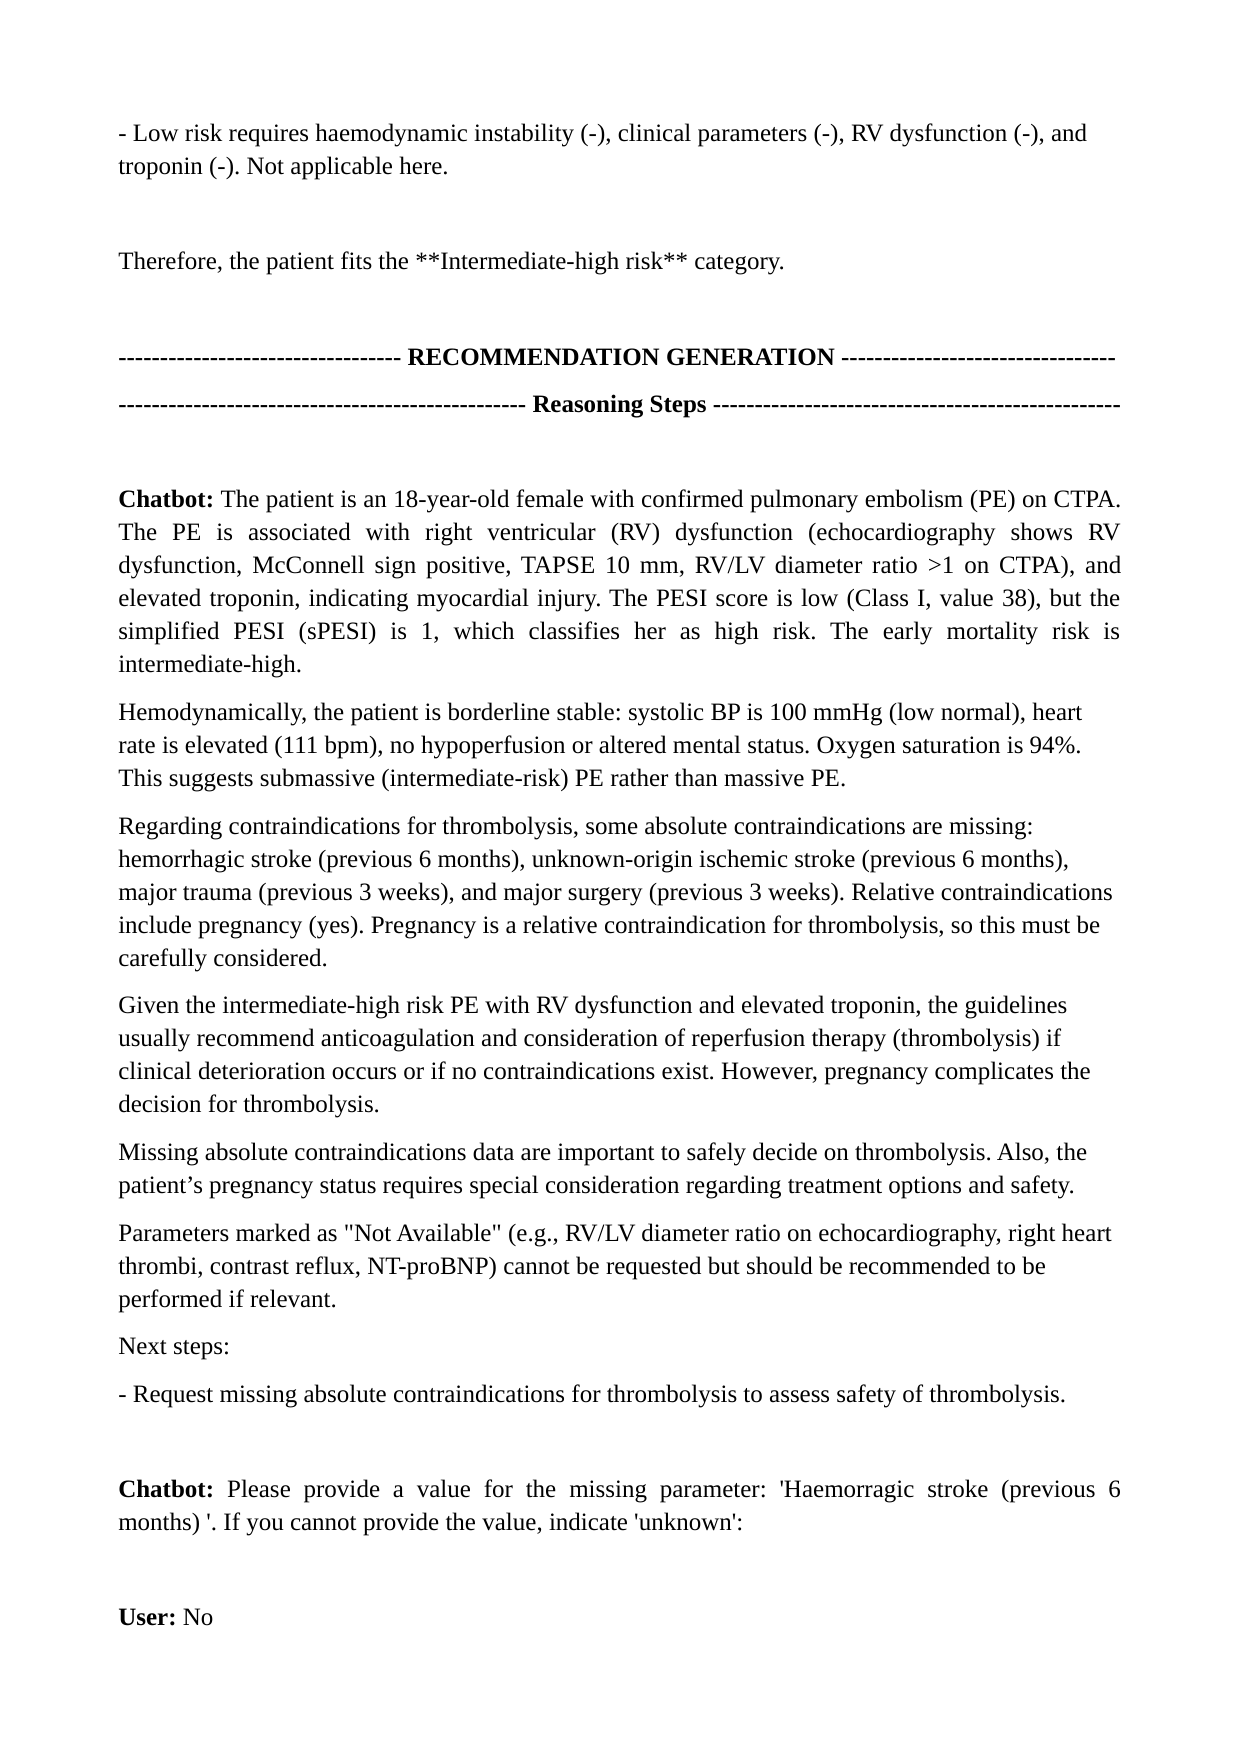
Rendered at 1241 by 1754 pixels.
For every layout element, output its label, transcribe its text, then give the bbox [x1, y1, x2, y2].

text - Request missing absolute contraindications for thrombolysis to assess safety of thrombolysis. [118, 1379, 1122, 1408]
text ------------------------------------------------- Reasoning Steps ------------------------------------------------- [118, 389, 1122, 418]
text ---------------------------------- RECOMMENDATION GENERATION --------------------------------- [118, 342, 1122, 370]
text Parameters marked as "Not Available" (e.g., RV/LV diameter ratio on echocardiography, right heart thrombi, contrast reflux, NT-proBNP) cannot be requested but should be recommended to be performed if relevant. [118, 1218, 1122, 1312]
text Therefore, the patient fits the **Intermediate-high risk** category. [118, 246, 1122, 275]
text Chatbot: Please provide a value for the missing parameter: 'Haemorragic stroke (previous 6 months) '. If you cannot provide the value, indicate 'unknown': [118, 1474, 1122, 1536]
text User: No [118, 1602, 1122, 1631]
text - Low risk requires haemodynamic instability (-), clinical parameters (-), RV dysfunction (-), and troponin (-). Not applicable here. [118, 118, 1122, 180]
text Missing absolute contraindications data are important to safely decide on thrombolysis. Also, the patient’s pregnancy status requires special consideration regarding treatment options and safety. [118, 1137, 1122, 1199]
text Chatbot: The patient is an 18-year-old female with confirmed pulmonary embolism (PE) on CTPA. The PE is associated with right ventricular (RV) dysfunction (echocardiography shows RV dysfunction, McConnell sign positive, TAPSE 10 mm, RV/LV diameter ratio >1 on CTPA), and elevated troponin, indicating myocardial injury. The PESI score is low (Class I, value 38), but the simplified PESI (sPESI) is 1, which classifies her as high risk. The early mortality risk is intermediate-high. [118, 484, 1122, 678]
text Hemodynamically, the patient is borderline stable: systolic BP is 100 mmHg (low normal), heart rate is elevated (111 bpm), no hypoperfusion or altered mental status. Oxygen saturation is 94%. This suggests submassive (intermediate-risk) PE rather than massive PE. [118, 697, 1122, 792]
text Regarding contraindications for thrombolysis, some absolute contraindications are missing: hemorrhagic stroke (previous 6 months), unknown-origin ischemic stroke (previous 6 months), major trauma (previous 3 weeks), and major surgery (previous 3 weeks). Relative contraindications include pregnancy (yes). Pregnancy is a relative contraindication for thrombolysis, so this must be carefully considered. [118, 811, 1122, 972]
text Given the intermediate-high risk PE with RV dysfunction and elevated troponin, the guidelines usually recommend anticoagulation and consideration of reperfusion therapy (thrombolysis) if clinical deterioration occurs or if no contraindications exist. However, pregnancy complicates the decision for thrombolysis. [118, 990, 1122, 1118]
text Next steps: [118, 1331, 1122, 1360]
